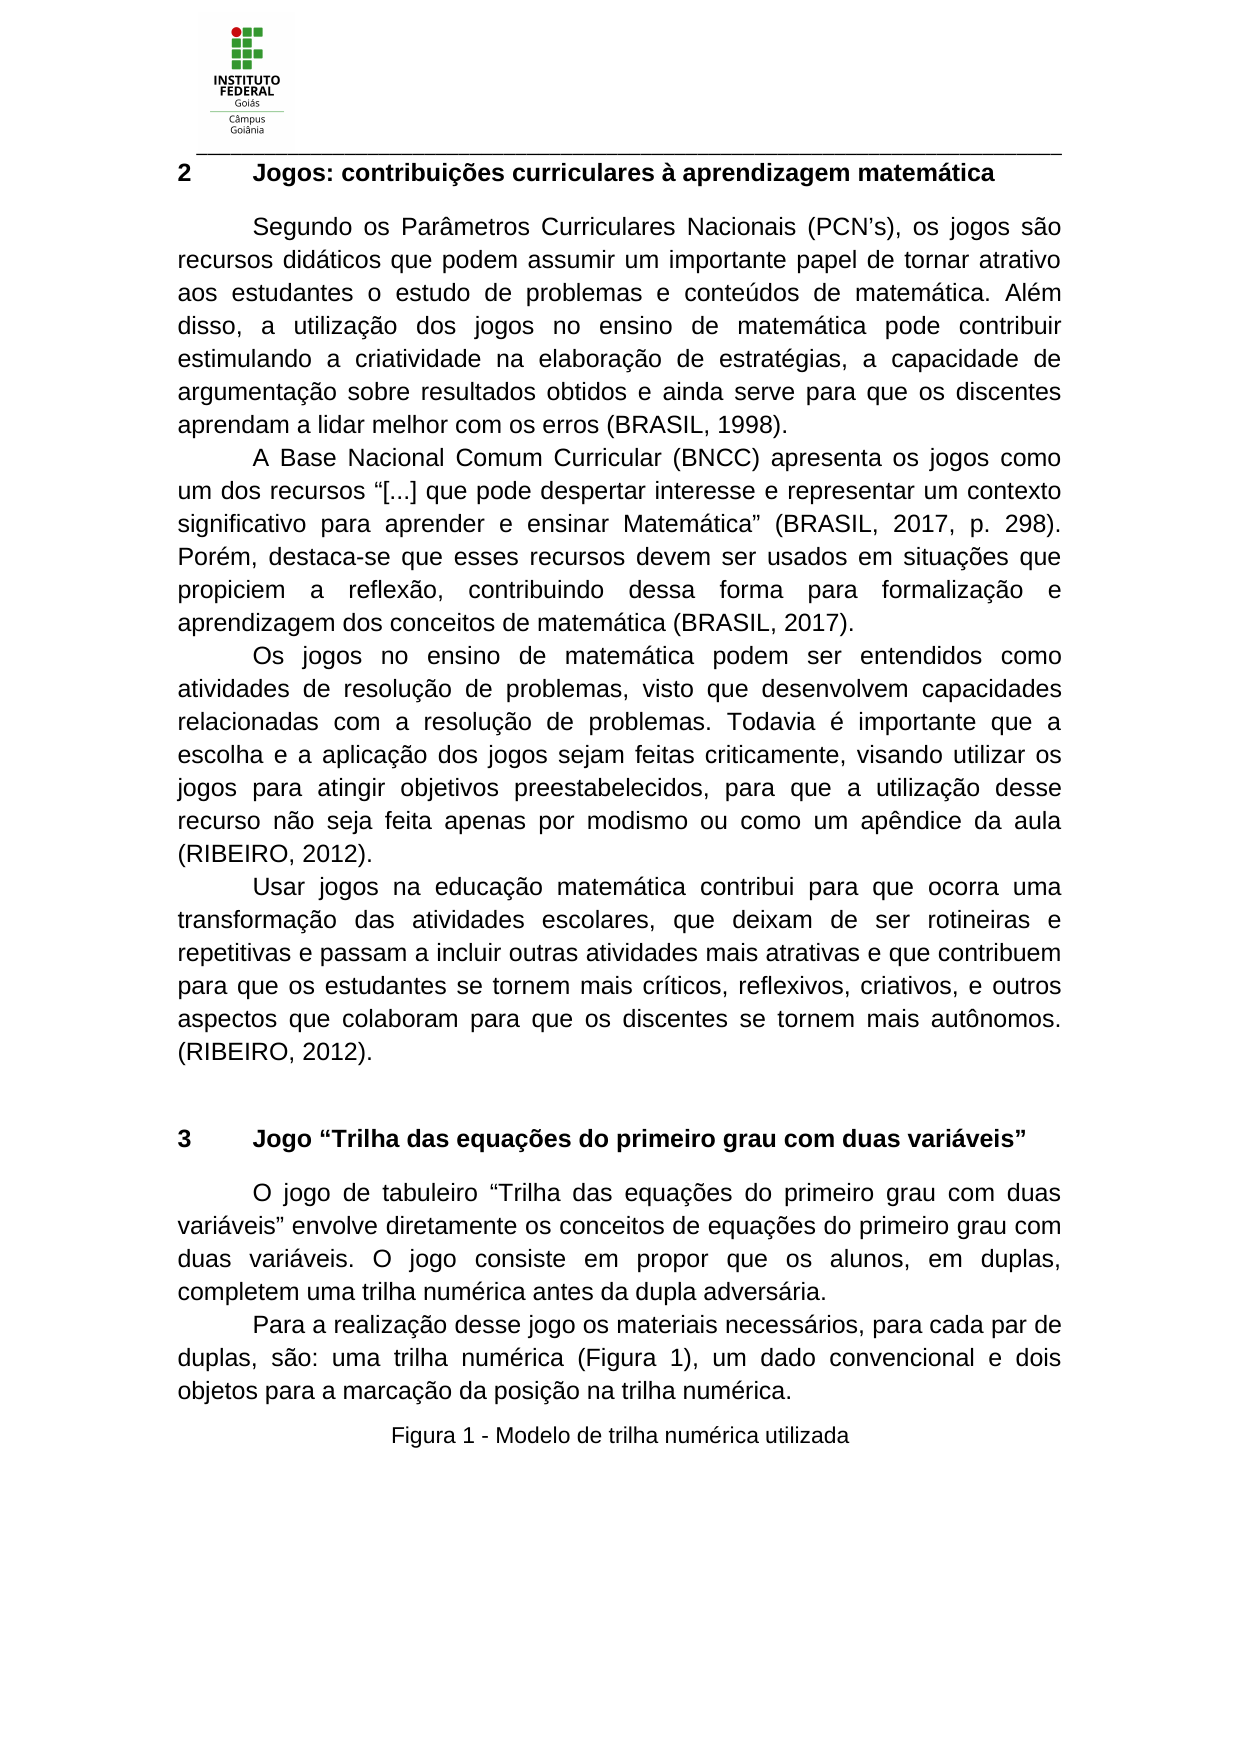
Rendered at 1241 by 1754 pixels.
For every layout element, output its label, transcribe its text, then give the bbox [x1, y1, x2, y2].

table_header Figura 1 - Modelo de trilha numérica utilizada [178, 1411, 1062, 1458]
picture [198, 12, 296, 151]
text Para a realização desse jogo os materiais necessários, para cada par de duplas, são: uma trilha numérica (Figura 1), um dado convencional e dois objetos para a marcação da posição na trilha numérica. [177, 1310, 1063, 1405]
text O jogo de tabuleiro “Trilha das equações do primeiro grau com duas variáveis” envolve diretamente os conceitos de equações do primeiro grau com duas variáveis. O jogo consiste em propor que os alunos, em duplas, completem uma trilha numérica antes da dupla adversária. [177, 1178, 1063, 1306]
text Segundo os Parâmetros Curriculares Nacionais (PCN’s), os jogos são recursos didáticos que podem assumir um importante papel de tornar atrativo aos estudantes o estudo de problemas e conteúdos de matemática. Além disso, a utilização dos jogos no ensino de matemática pode contribuir estimulando a criatividade na elaboração de estratégias, a capacidade de argumentação sobre resultados obtidos e ainda serve para que os discentes aprendam a lidar melhor com os erros (BRASIL, 1998). [177, 212, 1063, 438]
text Os jogos no ensino de matemática podem ser entendidos como atividades de resolução de problemas, visto que desenvolvem capacidades relacionadas com a resolução de problemas. Todavia é importante que a escolha e a aplicação dos jogos sejam feitas criticamente, visando utilizar os jogos para atingir objetivos preestabelecidos, para que a utilização desse recurso não seja feita apenas por modismo ou como um apêndice da aula (RIBEIRO, 2012). [177, 641, 1063, 868]
text 3 Jogo “Trilha das equações do primeiro grau com duas variáveis” [177, 1124, 1063, 1153]
text 2 Jogos: contribuições curriculares à aprendizagem matemática [177, 158, 1063, 187]
text A Base Nacional Comum Curricular (BNCC) apresenta os jogos como um dos recursos “[...] que pode despertar interesse e representar um contexto significativo para aprender e ensinar Matemática” (BRASIL, 2017, p. 298). Porém, destaca-se que esses recursos devem ser usados em situações que propiciem a reflexão, contribuindo dessa forma para formalização e aprendizagem dos conceitos de matemática (BRASIL, 2017). [177, 443, 1063, 637]
text Usar jogos na educação matemática contribui para que ocorra uma transformação das atividades escolares, que deixam de ser rotineiras e repetitivas e passam a incluir outras atividades mais atrativas e que contribuem para que os estudantes se tornem mais críticos, reflexivos, criativos, e outros aspectos que colaboram para que os discentes se tornem mais autônomos. (RIBEIRO, 2012). [177, 872, 1063, 1066]
